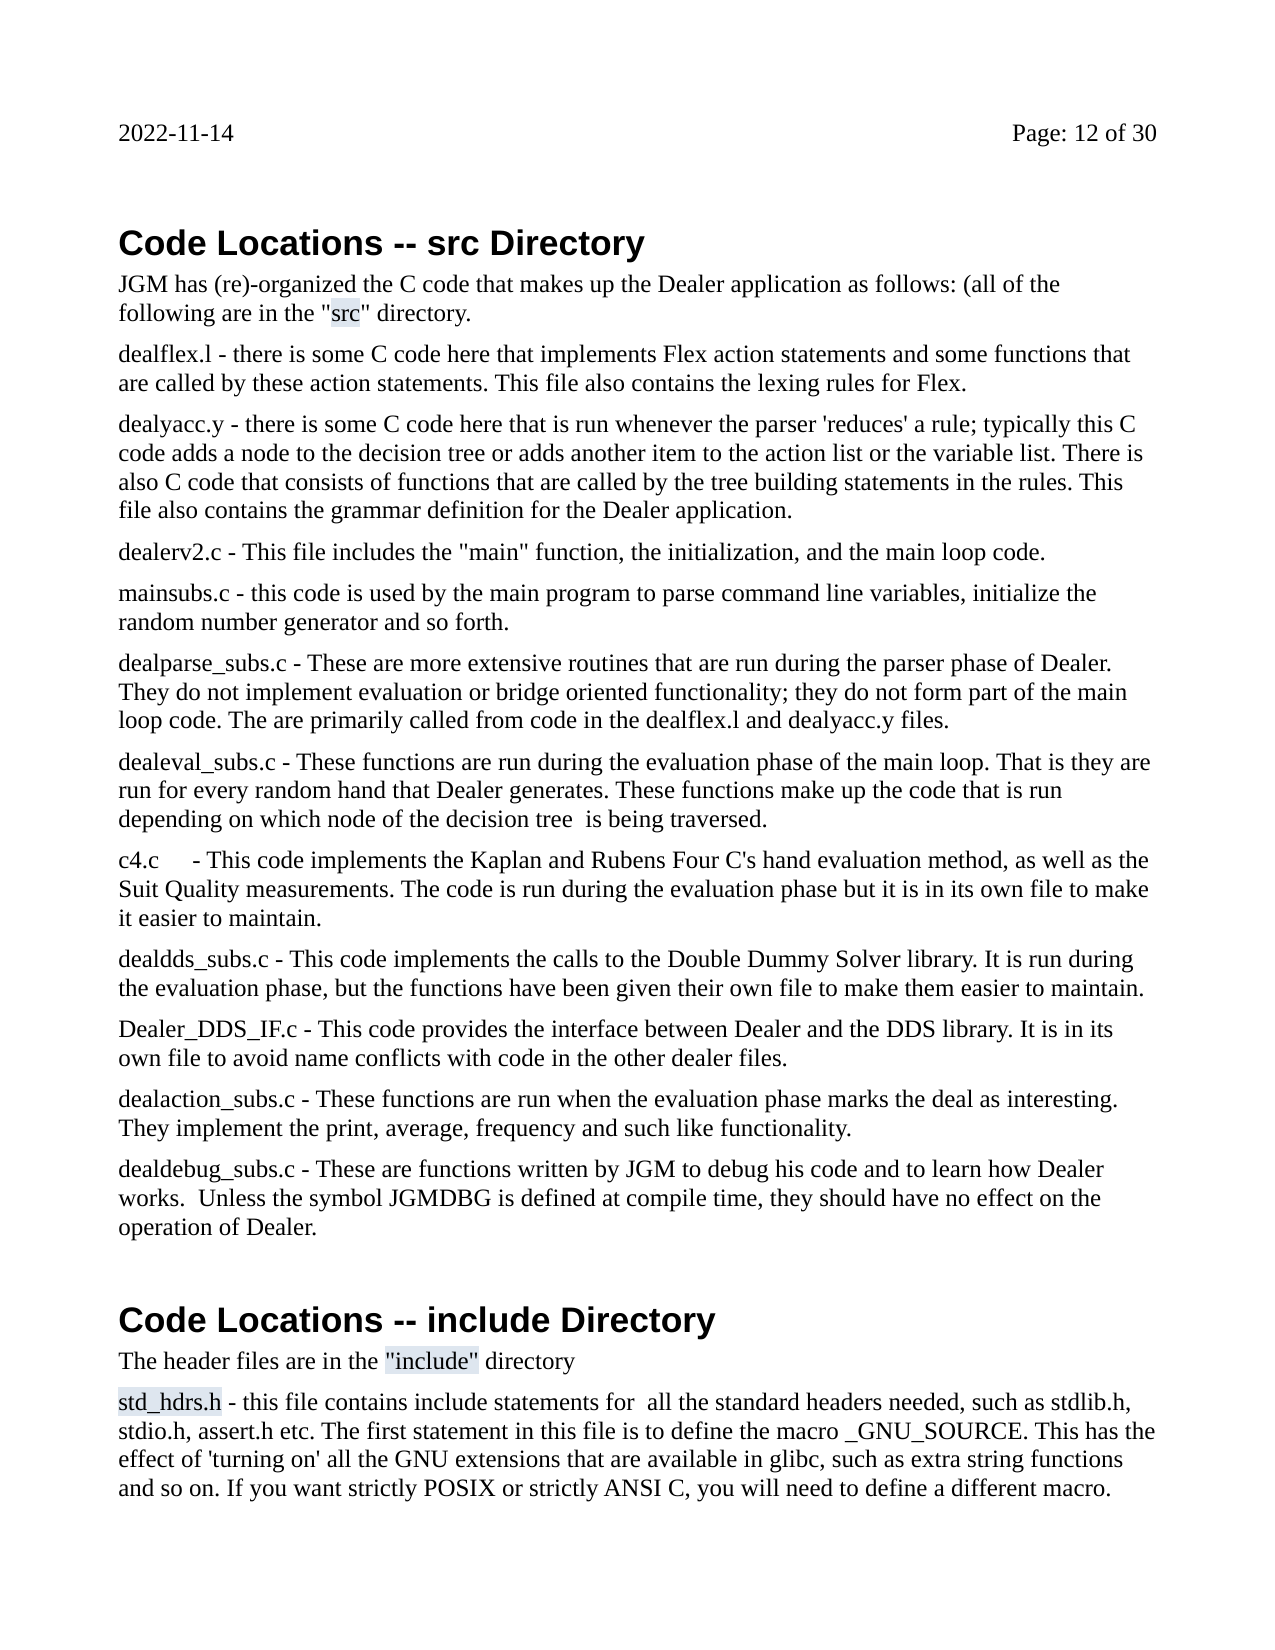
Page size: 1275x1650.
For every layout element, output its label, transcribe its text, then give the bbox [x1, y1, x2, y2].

text dealyacc.y - there is some C code here that is run whenever the parser 'reduces' a rule; typically this C code adds a node to the decision tree or adds another item to the action list or the variable list. There is also C code that consists of functions that are called by the tree building statements in the rules. This file also contains the grammar definition for the Dealer application. [118, 409, 1157, 524]
text dealflex.l - there is some C code here that implements Flex action statements and some functions that are called by these action statements. This file also contains the lexing rules for Flex. [118, 339, 1157, 397]
text dealerv2.c - This file includes the "main" function, the initialization, and the main loop code. [118, 537, 1157, 565]
text dealparse_subs.c - These are more extensive routines that are run during the parser phase of Dealer. They do not implement evaluation or bridge oriented functionality; they do not form part of the main loop code. The are primarily called from code in the dealflex.l and dealyacc.y files. [118, 648, 1157, 734]
text std_hdrs.h - this file contains include statements for all the standard headers needed, such as stdlib.h, stdio.h, assert.h etc. The first statement in this file is to define the macro _GNU_SOURCE. This has the effect of 'turning on' all the GNU extensions that are available in glibc, such as extra string functions and so on. If you want strictly POSIX or strictly ANSI C, you will need to define a different macro. [118, 1387, 1157, 1502]
subtitle Code Locations -- include Directory [118, 1299, 1157, 1339]
text dealdebug_subs.c - These are functions written by JGM to debug his code and to learn how Dealer works. Unless the symbol JGMDBG is defined at compile time, they should have no effect on the operation of Dealer. [118, 1154, 1157, 1240]
text mainsubs.c - this code is used by the main program to parse command line variables, initialize the random number generator and so forth. [118, 578, 1157, 635]
text dealaction_subs.c - These functions are run when the evaluation phase marks the deal as interesting. They implement the print, average, frequency and such like functionality. [118, 1084, 1157, 1142]
text Dealer_DDS_IF.c - This code provides the interface between Dealer and the DDS library. It is in its own file to avoid name conflicts with code in the other dealer files. [118, 1014, 1157, 1072]
text dealdds_subs.c - This code implements the calls to the Double Dummy Solver library. It is run during the evaluation phase, but the functions have been given their own file to make them easier to maintain. [118, 944, 1157, 1002]
text c4.c - This code implements the Kaplan and Rubens Four C's hand evaluation method, as well as the Suit Quality measurements. The code is run during the evaluation phase but it is in its own file to make it easier to maintain. [118, 845, 1157, 932]
text The header files are in the "include" directory [118, 1346, 1157, 1374]
text dealeval_subs.c - These functions are run during the evaluation phase of the main loop. That is they are run for every random hand that Dealer generates. These functions make up the code that is run depending on which node of the decision tree is being traversed. [118, 747, 1157, 833]
text JGM has (re)-organized the C code that makes up the Dealer application as follows: (all of the following are in the "src" directory. [118, 269, 1157, 327]
subtitle Code Locations -- src Directory [118, 222, 1157, 263]
